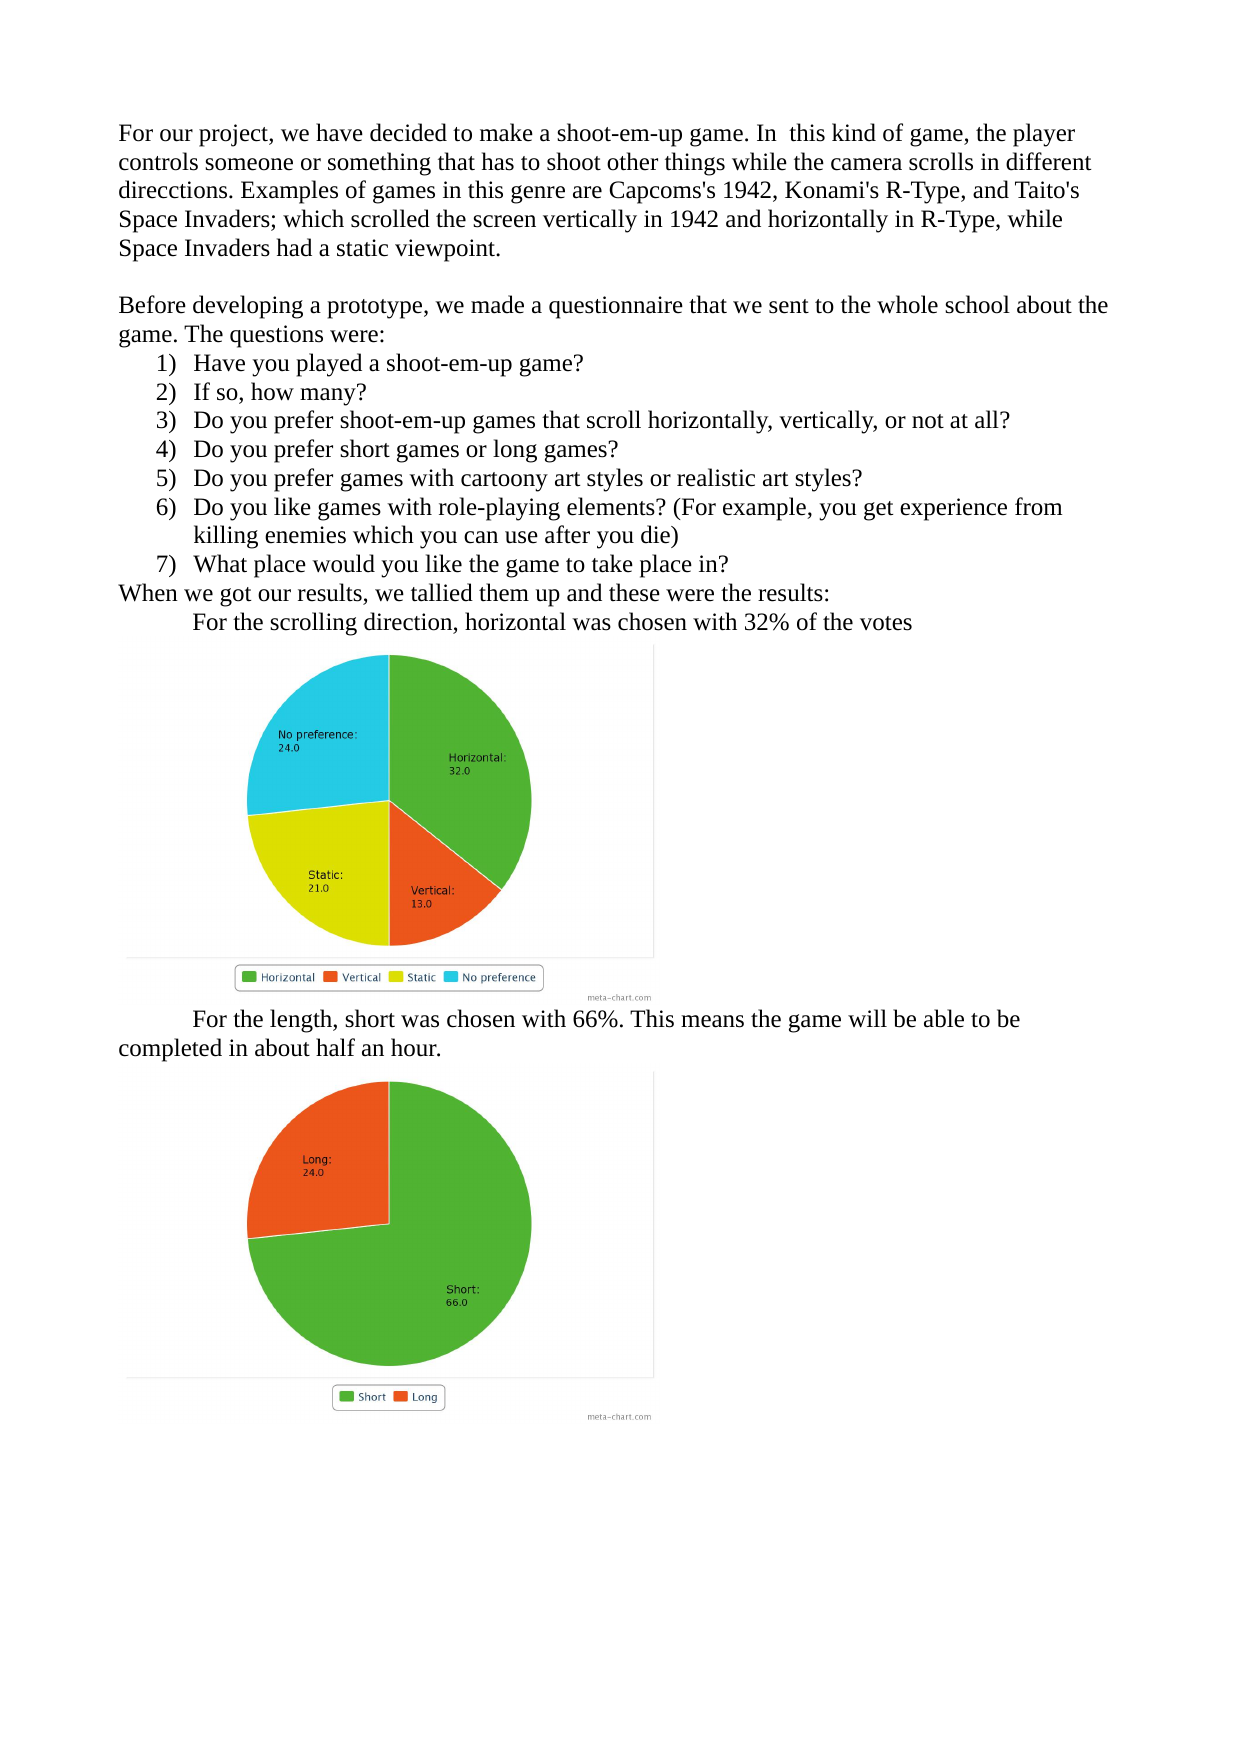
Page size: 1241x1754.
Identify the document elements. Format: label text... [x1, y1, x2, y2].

picture [118, 1063, 660, 1424]
text For the scrolling direction, horizontal was chosen with 32% of the votes [118, 607, 1122, 636]
list Do you prefer games with cartoony art styles or realistic art styles? [156, 463, 1122, 492]
list Do you like games with role-playing elements? (For example, you get experience from killing enemies which you can use after you die) [156, 492, 1122, 549]
list Have you played a shoot-em-up game? [156, 348, 1122, 377]
list If so, how many? [156, 377, 1122, 406]
text Before developing a prototype, we made a questionnaire that we sent to the whole school about the game. The questions were: [118, 291, 1122, 348]
picture [118, 636, 660, 1005]
text For our project, we have decided to make a shoot-em-up game. In this kind of game, the player controls someone or something that has to shoot other things while the camera scrolls in different direcctions. Examples of games in this genre are Capcoms's 1942, Konami's R-Type, and Taito's Space Invaders; which scrolled the screen vertically in 1942 and horizontally in R-Type, while Space Invaders had a static viewpoint. [118, 118, 1122, 262]
list What place would you like the game to take place in? [156, 549, 1122, 578]
list Do you prefer short games or long games? [156, 434, 1122, 463]
list Do you prefer shoot-em-up games that scroll horizontally, vertically, or not at all? [156, 406, 1122, 434]
text For the length, short was chosen with 66%. This means the game will be able to be completed in about half an hour. [118, 636, 1122, 1062]
text When we got our results, we tallied them up and these were the results: [118, 578, 1122, 607]
